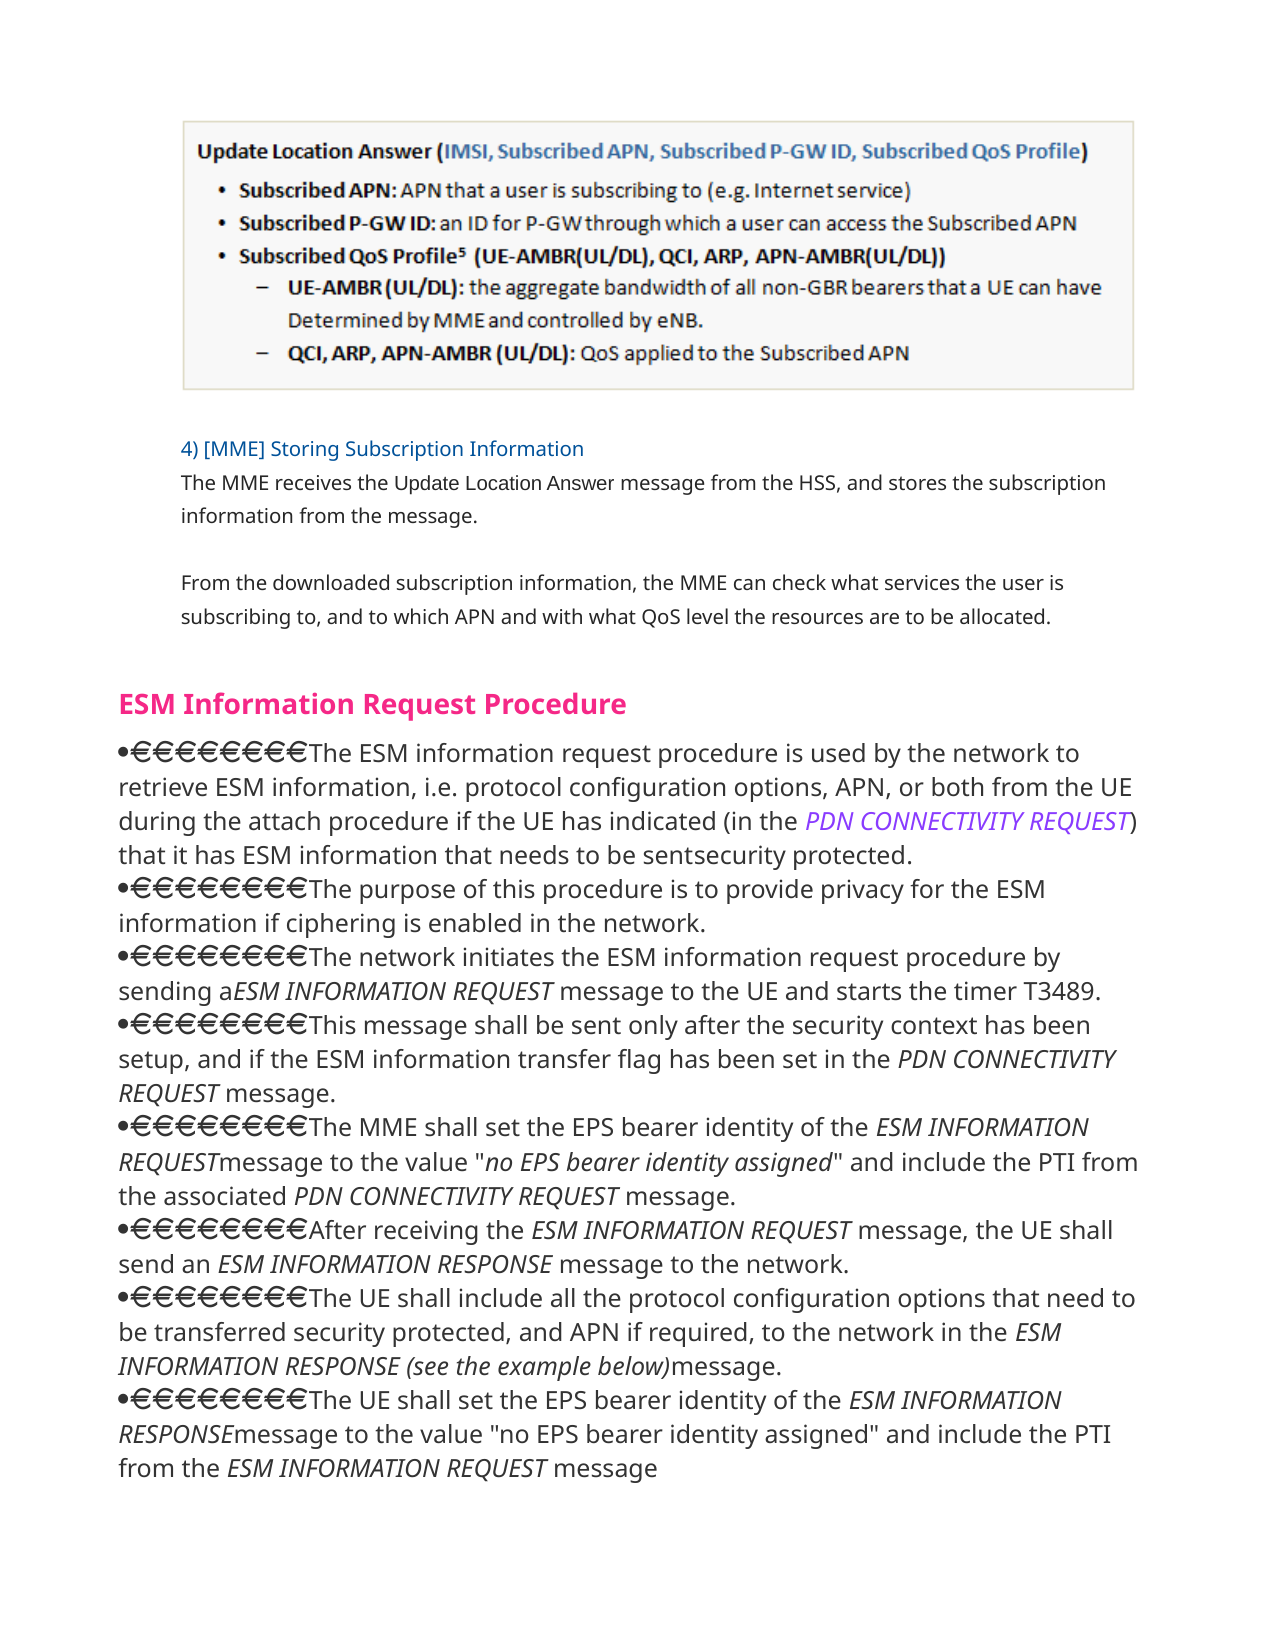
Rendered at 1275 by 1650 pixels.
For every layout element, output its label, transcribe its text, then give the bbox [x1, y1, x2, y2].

picture [180, 118, 1139, 395]
subtitle ESM Information Request Procedure [118, 684, 1157, 723]
text · The purpose of this procedure is to provide privacy for the ESM information if ciphering is enabled in the network. [118, 872, 1157, 940]
text · The MME shall set the EPS bearer identity of the ESM INFORMATION REQUESTmessage to the value "no EPS bearer identity assigned" and include the PTI from the associated PDN CONNECTIVITY REQUEST message. [118, 1110, 1157, 1212]
text · The ESM information request procedure is used by the network to retrieve ESM information, i.e. protocol configuration options, APN, or both from the UE during the attach procedure if the UE has indicated (in the PDN CONNECTIVITY REQUEST) that it has ESM information that needs to be sentsecurity protected. [118, 735, 1157, 872]
text 4) [MME] Storing Subscription Information [181, 435, 1157, 463]
text · The network initiates the ESM information request procedure by sending aESM INFORMATION REQUEST message to the UE and starts the timer T3489. [118, 940, 1157, 1008]
text · The UE shall include all the protocol configuration options that need to be transferred security protected, and APN if required, to the network in the ESM INFORMATION RESPONSE (see the example below)message. [118, 1280, 1157, 1383]
text · This message shall be sent only after the security context has been setup, and if the ESM information transfer flag has been set in the PDN CONNECTIVITY REQUEST message. [118, 1008, 1157, 1110]
text From the downloaded subscription information, the MME can check what services the user is subscribing to, and to which APN and with what QoS level the resources are to be allocated. [181, 569, 1157, 630]
text · The UE shall set the EPS bearer identity of the ESM INFORMATION RESPONSEmessage to the value "no EPS bearer identity assigned" and include the PTI from the ESM INFORMATION REQUEST message [118, 1383, 1157, 1485]
text The MME receives the Update Location Answer message from the HSS, and stores the subscription information from the message. [181, 468, 1157, 529]
text · After receiving the ESM INFORMATION REQUEST message, the UE shall send an ESM INFORMATION RESPONSE message to the network. [118, 1212, 1157, 1280]
